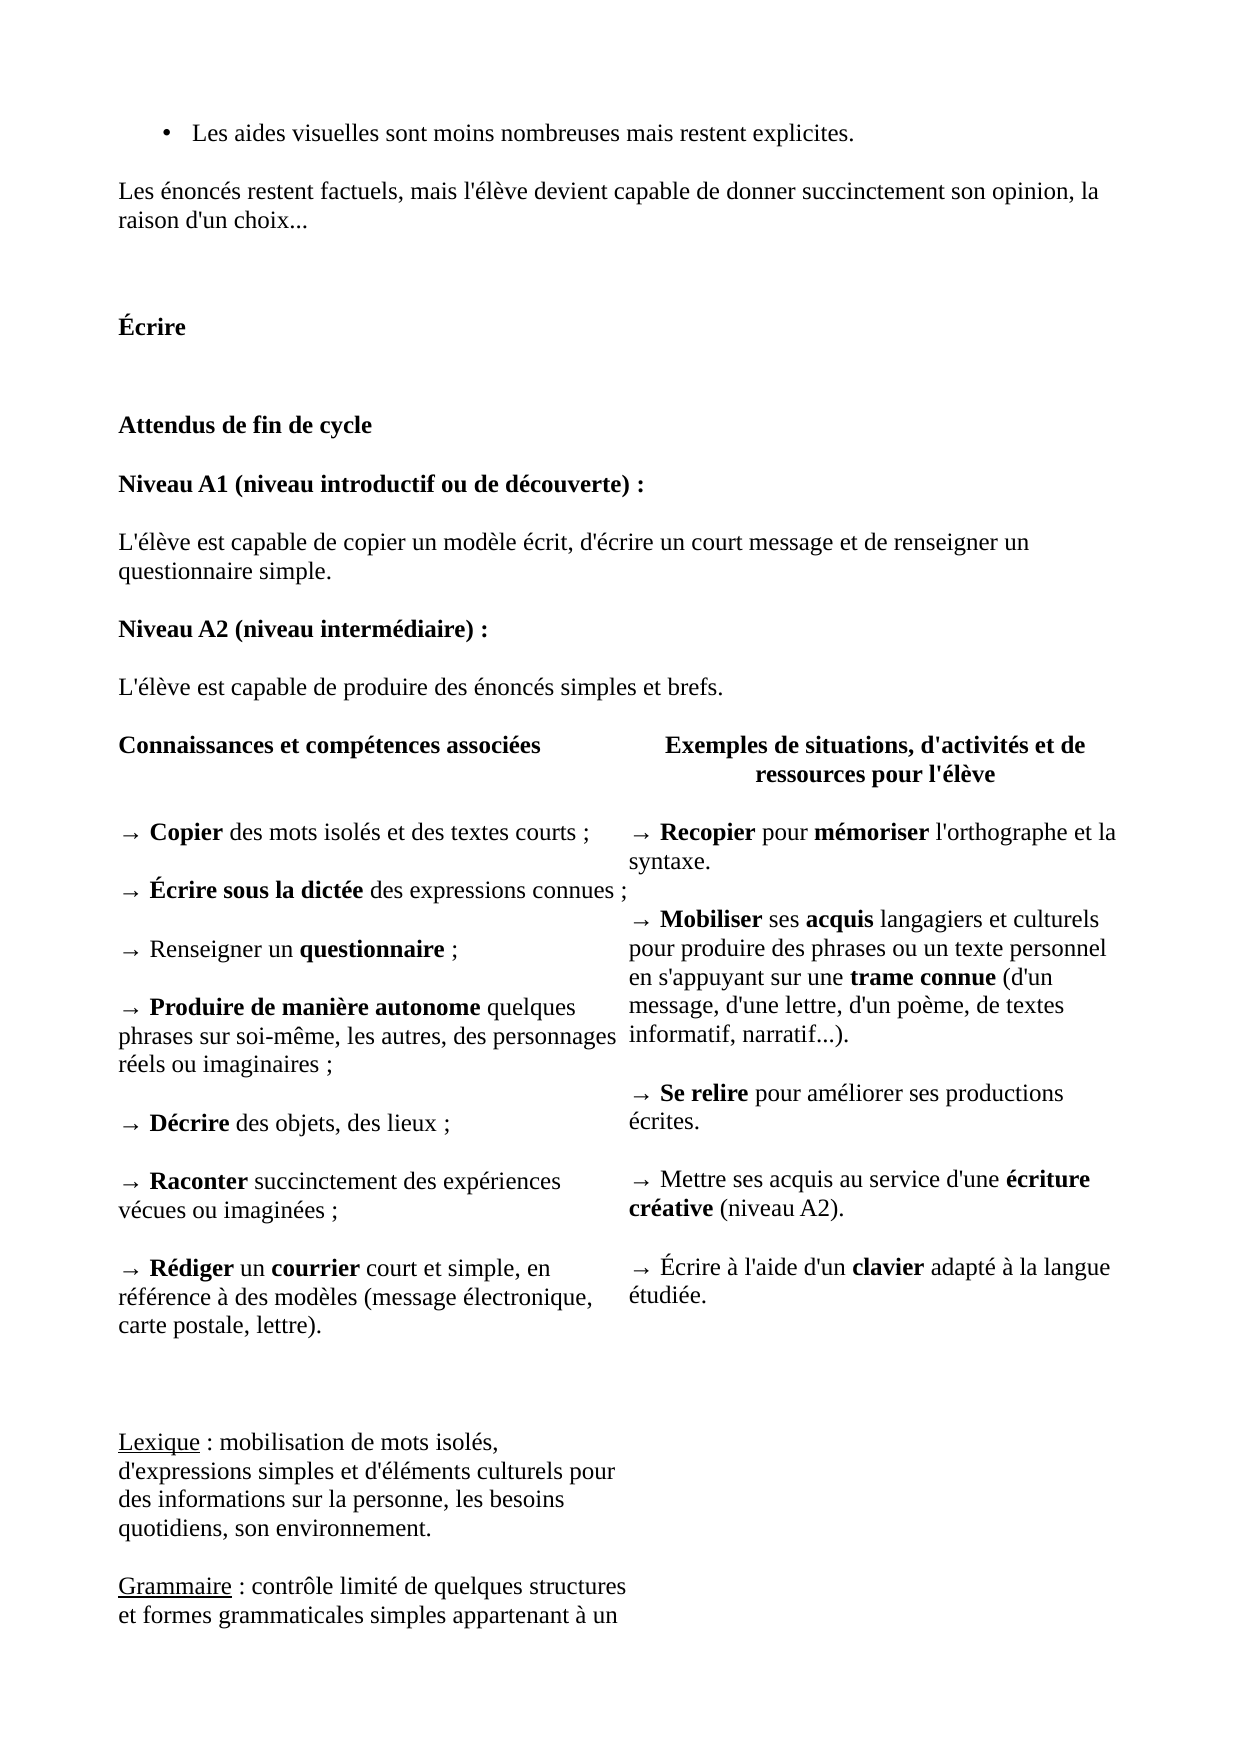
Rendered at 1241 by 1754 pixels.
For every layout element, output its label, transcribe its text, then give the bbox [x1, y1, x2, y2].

text Écrire [118, 312, 1122, 341]
table_cell → Copier des mots isolés et des textes courts ; → Écrire sous la dictée des expressions connues ; → Renseigner un questionnaire ; → Produire de manière autonome quelques phrases sur soi-même, les autres, des personnages réels ou imaginaires ; → Décrire des objets, des lieux ; → Raconter succinctement des expériences vécues ou imaginées ; → Rédiger un courrier court et simple, en référence à des modèles (message électronique, carte postale, lettre). Lexique : mobilisation de mots isolés, d'expressions simples et d'éléments culturels pour des informations sur la personne, les besoins quotidiens, son environnement. Grammaire : contrôle limité de quelques structures et formes grammaticales simples appartenant à un [118, 818, 628, 1629]
table_cell Niveau A2 (niveau intermédiaire) : L'élève est capable de produire des énoncés simples et brefs. [118, 614, 1122, 730]
table_cell Niveau A2 - Les champs lexicaux s'enrichissent et se rapportent à un environnement plus élargi. L'élève construit des énoncés proches de ceux rencontrés en classe ; il les enrichit et les complexifie très progressivement. L'histoire racontée est courte. Les phrases simples sont reliées. Les aides visuelles sont moins nombreuses mais restent explicites. Les énoncés restent factuels, mais l'élève devient capable de donner succinctement son opinion, la raison d'un choix... [118, 118, 1122, 263]
table_cell Niveau A1 (niveau introductif ou de découverte) : L'élève est capable de copier un modèle écrit, d'écrire un court message et de renseigner un questionnaire simple. [118, 469, 1122, 614]
table_cell → Recopier pour mémoriser l'orthographe et la syntaxe. → Mobiliser ses acquis langagiers et culturels pour produire des phrases ou un texte personnel en s'appuyant sur une trame connue (d'un message, d'une lettre, d'un poème, de textes informatif, narratif...). → Se relire pour améliorer ses productions écrites. → Mettre ses acquis au service d'une écriture créative (niveau A2). → Écrire à l'aide d'un clavier adapté à la langue étudiée. [629, 818, 1122, 1629]
table_cell Exemples de situations, d'activités et de ressources pour l'élève [629, 730, 1122, 817]
table_header Attendus de fin de cycle [118, 411, 1122, 469]
table_cell Connaissances et compétences associées [118, 730, 628, 817]
